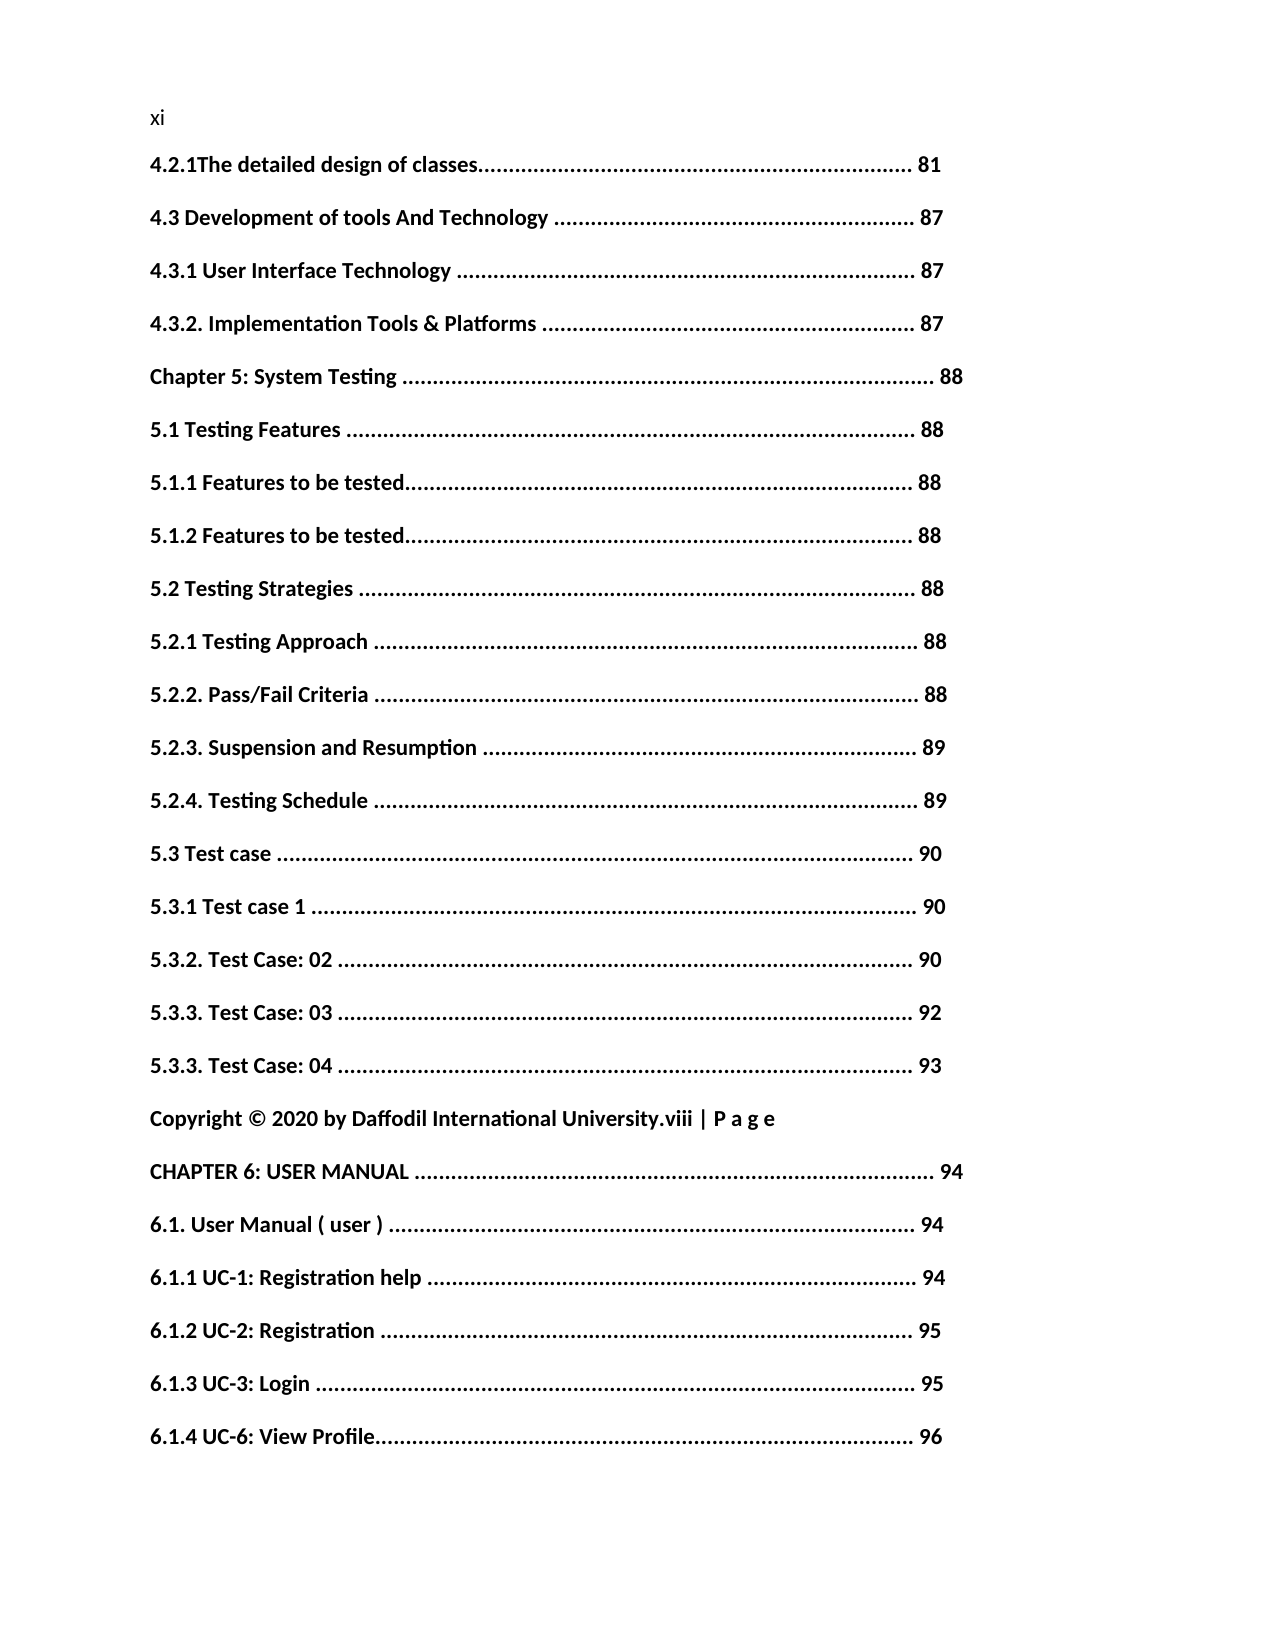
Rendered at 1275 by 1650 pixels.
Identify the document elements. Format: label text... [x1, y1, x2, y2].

text 6.1. User Manual ( user ) ...................................................................................... 94 [150, 1210, 1125, 1238]
text 5.2.2. Pass/Fail Criteria ......................................................................................... 88 [150, 680, 1125, 708]
text 5.1.2 Features to be tested................................................................................... 88 [150, 521, 1125, 549]
text 5.2.4. Testing Schedule ......................................................................................... 89 [150, 786, 1125, 814]
text 6.1.4 UC-6: View Profile........................................................................................ 96 [150, 1422, 1125, 1451]
text 5.3.2. Test Case: 02 .............................................................................................. 90 [150, 945, 1125, 973]
text 5.1.1 Features to be tested................................................................................... 88 [150, 468, 1125, 496]
text 5.2 Testing Strategies ........................................................................................... 88 [150, 574, 1125, 602]
text 5.2.3. Suspension and Resumption ....................................................................... 89 [150, 733, 1125, 761]
text 6.1.3 UC-3: Login .................................................................................................. 95 [150, 1369, 1125, 1397]
text 5.3.3. Test Case: 03 .............................................................................................. 92 [150, 998, 1125, 1026]
text 4.3 Development of tools And Technology ........................................................... 87 [150, 203, 1125, 231]
text Copyright © 2020 by Daffodil International University.viii | P a g e [150, 1104, 1125, 1132]
text 4.3.2. Implementation Tools & Platforms ............................................................. 87 [150, 309, 1125, 337]
text 5.3.3. Test Case: 04 .............................................................................................. 93 [150, 1051, 1125, 1079]
text 4.2.1The detailed design of classes....................................................................... 81 [150, 150, 1125, 178]
text 5.3.1 Test case 1 ................................................................................................... 90 [150, 892, 1125, 920]
text CHAPTER 6: USER MANUAL ..................................................................................... 94 [150, 1157, 1125, 1185]
text 5.2.1 Testing Approach ......................................................................................... 88 [150, 627, 1125, 655]
text 6.1.2 UC-2: Registration ....................................................................................... 95 [150, 1316, 1125, 1344]
text 5.3 Test case ........................................................................................................ 90 [150, 839, 1125, 867]
text 4.3.1 User Interface Technology ........................................................................... 87 [150, 256, 1125, 284]
text 5.1 Testing Features ............................................................................................. 88 [150, 415, 1125, 443]
text 6.1.1 UC-1: Registration help ................................................................................ 94 [150, 1263, 1125, 1291]
text Chapter 5: System Testing ....................................................................................... 88 [150, 362, 1125, 390]
